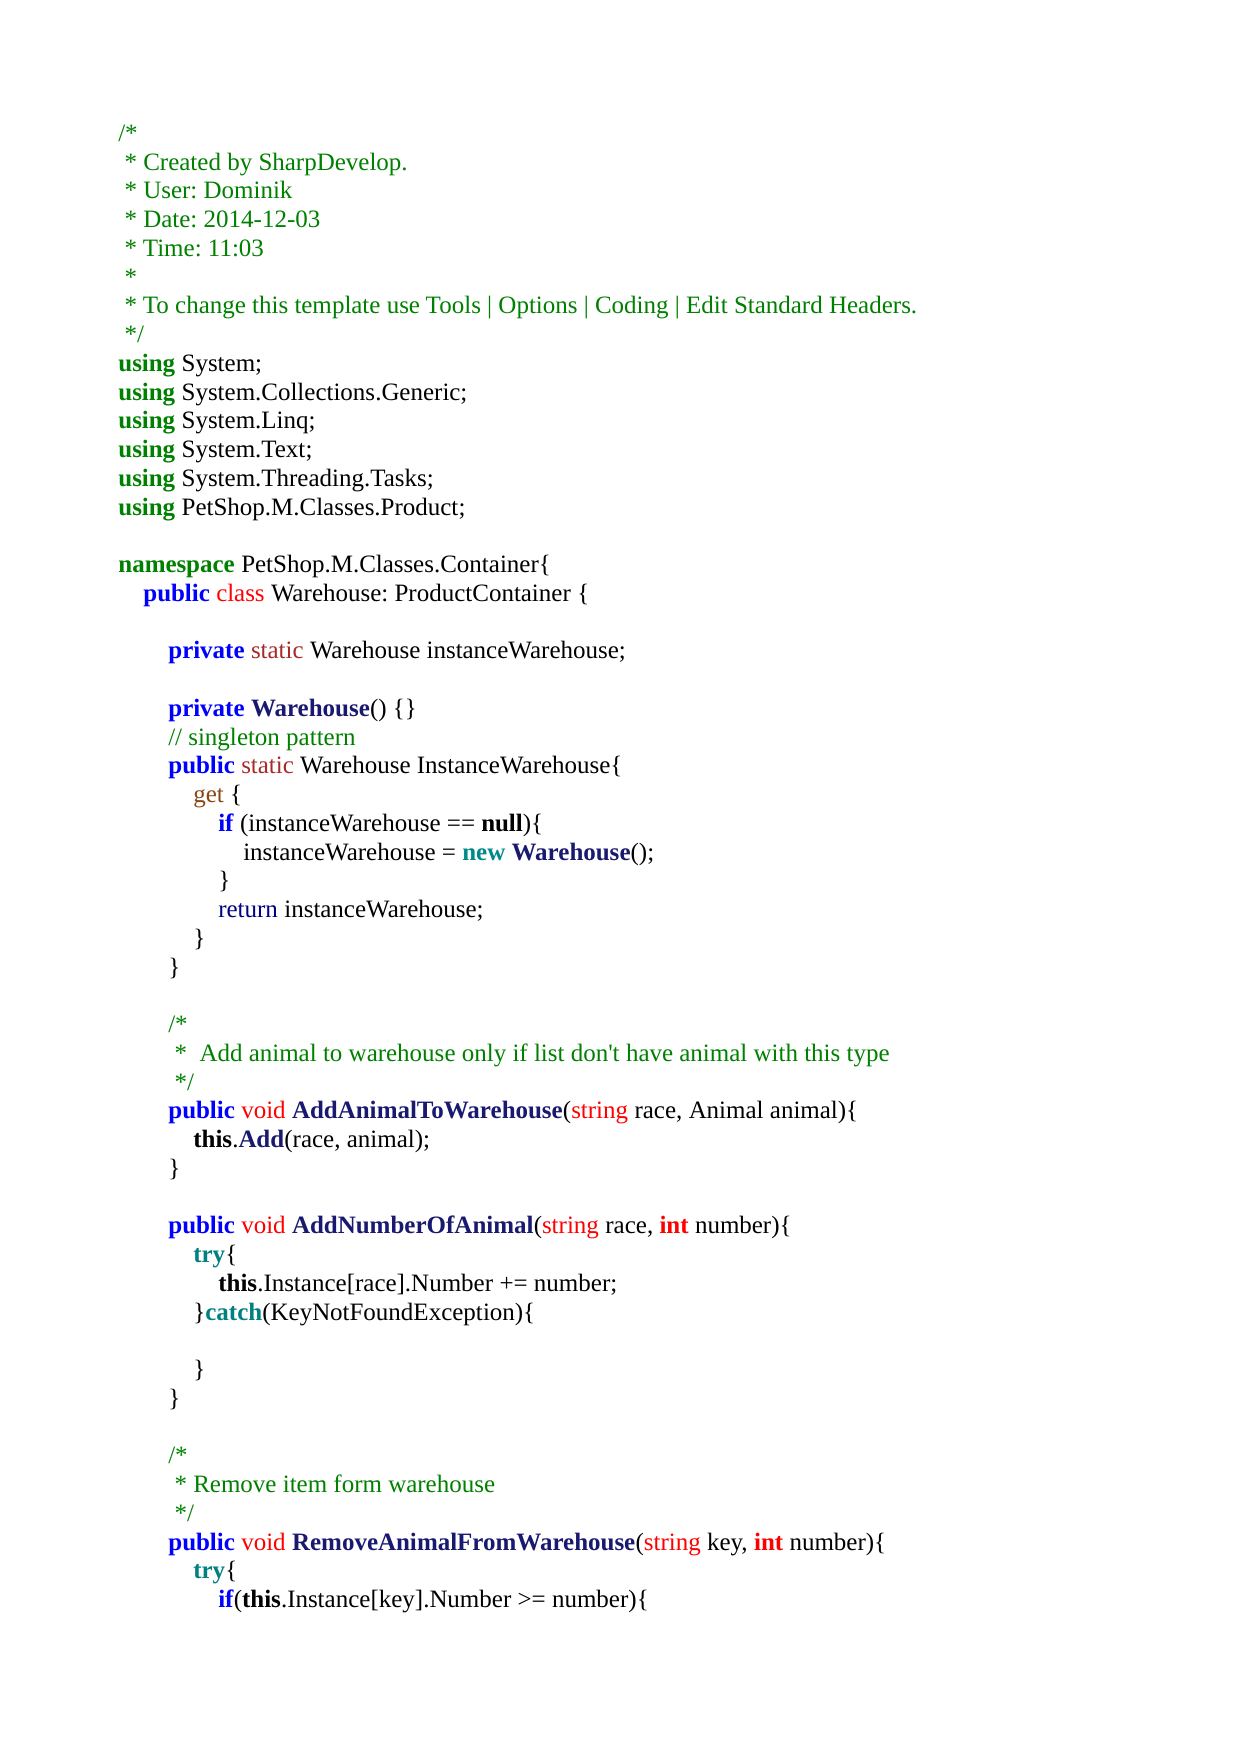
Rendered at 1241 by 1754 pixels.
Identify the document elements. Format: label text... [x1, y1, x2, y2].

text /* * Created by SharpDevelop. * User: Dominik * Date: 2014-12-03 * Time: 11:03 * * To change this template use Tools | Options | Coding | Edit Standard Headers. */ using System; using System.Collections.Generic; using System.Linq; using System.Text; using System.Threading.Tasks; using PetShop.M.Classes.Product; namespace PetShop.M.Classes.Container{ public class Warehouse: ProductContainer { private static Warehouse instanceWarehouse; private Warehouse() {} // singleton pattern public static Warehouse InstanceWarehouse{ get { if (instanceWarehouse == null){ instanceWarehouse = new Warehouse(); } return instanceWarehouse; } } /* * Add animal to warehouse only if list don't have animal with this type */ public void AddAnimalToWarehouse(string race, Animal animal){ this.Add(race, animal); } public void AddNumberOfAnimal(string race, int number){ try{ this.Instance[race].Number += number; }catch(KeyNotFoundException){ } } /* * Remove item form warehouse */ public void RemoveAnimalFromWarehouse(string key, int number){ try{ if(this.Instance[key].Number >= number){ [118, 118, 1122, 1613]
